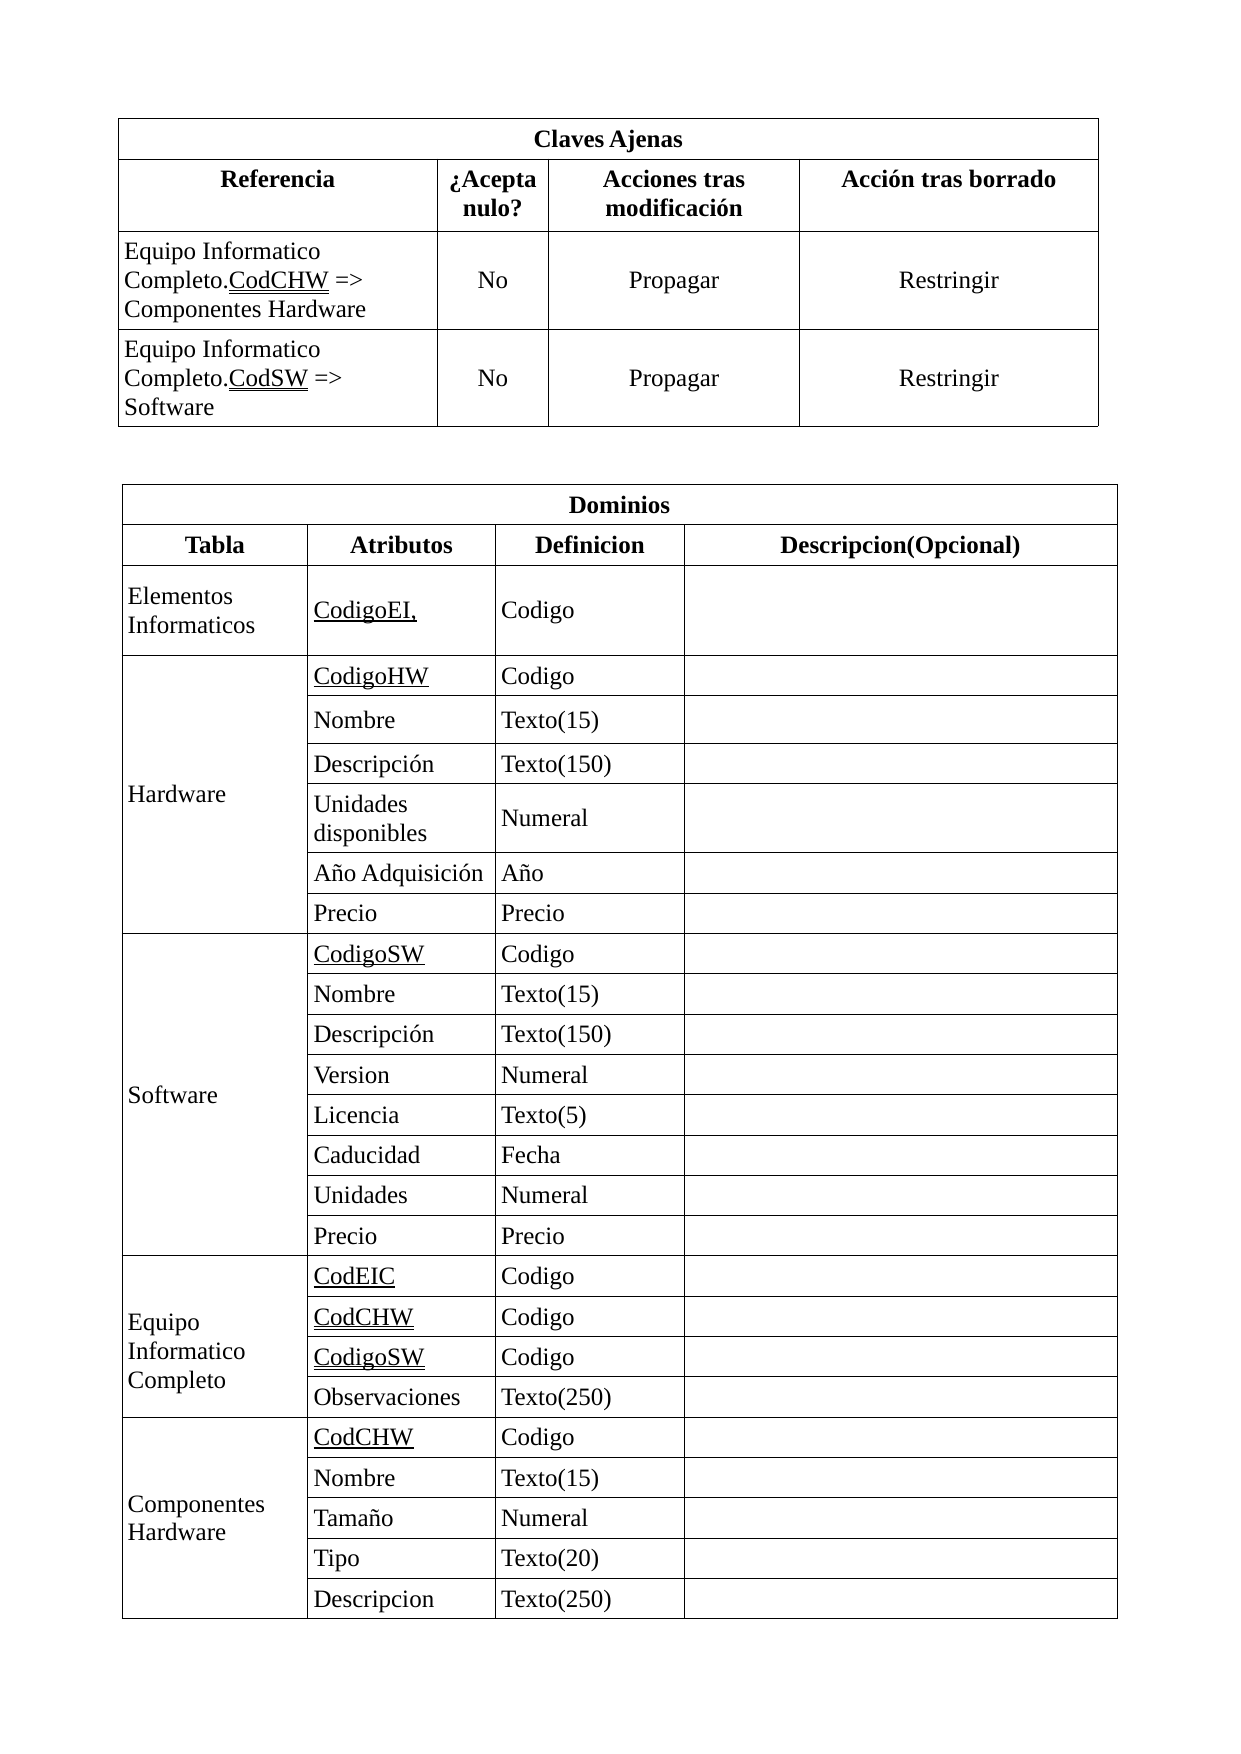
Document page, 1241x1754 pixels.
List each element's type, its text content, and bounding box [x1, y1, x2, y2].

table_cell Codigo [496, 934, 684, 973]
table_cell Codigo [496, 1418, 684, 1457]
table_cell Definicion [496, 525, 684, 564]
table_cell [685, 1539, 1117, 1578]
table_cell Precio [496, 1216, 684, 1255]
table_cell [685, 1458, 1117, 1497]
table_cell Nombre [308, 696, 495, 743]
table_cell Texto(250) [496, 1377, 684, 1417]
table_cell Version [308, 1055, 495, 1094]
table_cell Nombre [308, 974, 495, 1013]
table_cell Caducidad [308, 1136, 495, 1175]
table_cell [685, 1095, 1117, 1134]
table_cell [685, 1136, 1117, 1175]
table_cell Descripcion(Opcional) [685, 525, 1117, 564]
table_cell [685, 1055, 1117, 1094]
table_header Dominios [123, 485, 1117, 524]
table_cell CodCHW [308, 1418, 495, 1457]
table_cell ¿Acepta nulo? [438, 160, 548, 231]
table_cell [685, 1216, 1117, 1255]
table_cell CodigoHW [308, 656, 495, 695]
table_cell Codigo [496, 1337, 684, 1376]
table_cell Precio [496, 894, 684, 933]
table_cell Propagar [549, 330, 799, 426]
table_cell CodCHW [308, 1297, 495, 1336]
table_cell No [438, 330, 548, 426]
table_cell CodigoEI, [308, 566, 495, 655]
table_cell Restringir [800, 330, 1098, 426]
table_cell CodigoSW [308, 1337, 495, 1376]
table_cell Numeral [496, 1498, 684, 1538]
table_cell CodEIC [308, 1256, 495, 1296]
table_header Claves Ajenas [119, 119, 1098, 158]
table_cell Texto(150) [496, 744, 684, 783]
table_cell [685, 1498, 1117, 1538]
table_cell Descripcion [308, 1579, 495, 1618]
table_cell [685, 656, 1117, 695]
table_cell Nombre [308, 1458, 495, 1497]
table_cell Propagar [549, 232, 799, 328]
table_cell Año Adquisición [308, 853, 495, 893]
table_cell Observaciones [308, 1377, 495, 1417]
table_cell Texto(5) [496, 1095, 684, 1134]
table_cell [685, 1418, 1117, 1457]
table_cell Atributos [308, 525, 495, 564]
table_cell [685, 696, 1117, 743]
table_cell Descripción [308, 744, 495, 783]
table_cell Descripción [308, 1015, 495, 1054]
table_cell Precio [308, 1216, 495, 1255]
table_cell Codigo [496, 1256, 684, 1296]
table_cell Acción tras borrado [800, 160, 1098, 231]
table_cell Texto(250) [496, 1579, 684, 1618]
table_cell Equipo Informatico Completo [123, 1256, 307, 1417]
table_cell [685, 744, 1117, 783]
table_cell [685, 853, 1117, 893]
table_cell Equipo Informatico Completo.CodCHW => Componentes Hardware [119, 232, 437, 328]
table_cell Componentes Hardware [123, 1418, 307, 1618]
table_cell Tamaño [308, 1498, 495, 1538]
table_cell Numeral [496, 1176, 684, 1215]
table_cell Elementos Informaticos [123, 566, 307, 655]
table_cell Hardware [123, 656, 307, 933]
table_cell [685, 974, 1117, 1013]
table_cell Texto(15) [496, 974, 684, 1013]
table_cell No [438, 232, 548, 328]
table_cell [685, 934, 1117, 973]
table_cell [685, 1256, 1117, 1296]
table_cell Restringir [800, 232, 1098, 328]
table_cell Texto(15) [496, 696, 684, 743]
table_cell [685, 894, 1117, 933]
table_cell Numeral [496, 784, 684, 852]
table_cell Software [123, 934, 307, 1255]
table_cell [685, 1377, 1117, 1417]
table_cell Texto(20) [496, 1539, 684, 1578]
table_cell Referencia [119, 160, 437, 231]
table_cell CodigoSW [308, 934, 495, 973]
table_cell Texto(15) [496, 1458, 684, 1497]
table_cell Equipo Informatico Completo.CodSW => Software [119, 330, 437, 426]
table_cell Licencia [308, 1095, 495, 1134]
table_cell Unidades [308, 1176, 495, 1215]
table_cell Codigo [496, 656, 684, 695]
table_cell Numeral [496, 1055, 684, 1094]
table_cell Tabla [123, 525, 307, 564]
table_cell [685, 1337, 1117, 1376]
table_cell [685, 566, 1117, 655]
table_cell [685, 1176, 1117, 1215]
table_cell [685, 1297, 1117, 1336]
table_cell Tipo [308, 1539, 495, 1578]
table_cell Unidades disponibles [308, 784, 495, 852]
table_cell Acciones tras modificación [549, 160, 799, 231]
table_cell Año [496, 853, 684, 893]
table_cell [685, 784, 1117, 852]
table_cell Codigo [496, 1297, 684, 1336]
table_cell Fecha [496, 1136, 684, 1175]
table_cell Texto(150) [496, 1015, 684, 1054]
table_cell [685, 1015, 1117, 1054]
table_cell [685, 1579, 1117, 1618]
table_cell Precio [308, 894, 495, 933]
table_cell Codigo [496, 566, 684, 655]
